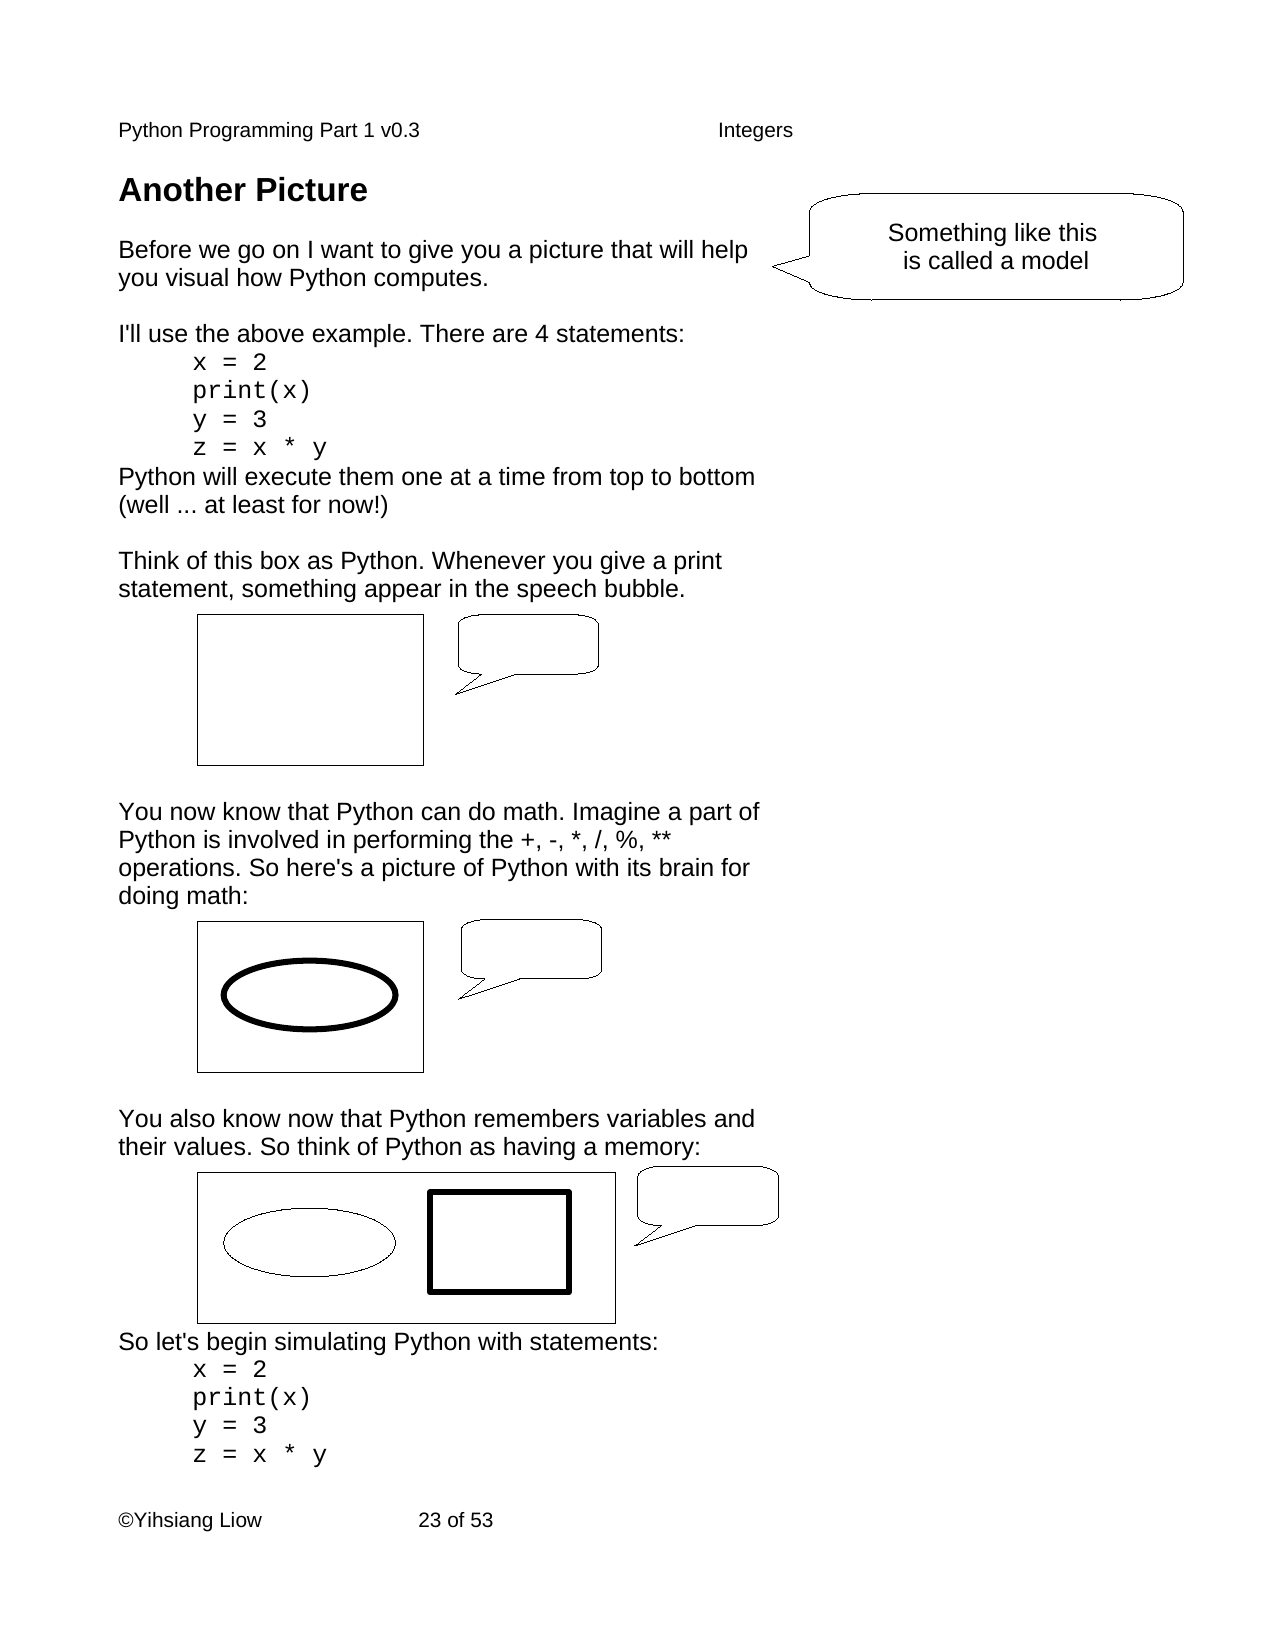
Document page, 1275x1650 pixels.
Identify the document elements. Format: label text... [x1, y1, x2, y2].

text y = 3 [118, 1413, 793, 1441]
text You also know now that Python remembers variables and their values. So think of Python as having a memory: [118, 1105, 793, 1161]
text print(x) [118, 378, 793, 406]
text y = 3 [118, 406, 793, 434]
text So let's begin simulating Python with statements: [118, 1328, 793, 1356]
text Another Picture [118, 171, 793, 208]
text z = x * y [118, 434, 793, 463]
text Before we go on I want to give you a picture that will help you visual how Python computes. [118, 236, 793, 292]
text Python will execute them one at a time from top to bottom (well ... at least for now!) [118, 463, 793, 519]
text You now know that Python can do math. Imagine a part of Python is involved in performing the +, -, *, /, %, ** operations. So here's a picture of Python with its brain for doing math: [118, 798, 793, 909]
text x = 2 [118, 348, 793, 378]
text x = 2 [118, 1356, 793, 1384]
text print(x) [118, 1384, 793, 1413]
text I'll use the above example. There are 4 statements: [118, 320, 793, 348]
text Think of this box as Python. Whenever you give a print statement, something appear in the speech bubble. [118, 547, 793, 602]
text z = x * y [118, 1441, 793, 1469]
